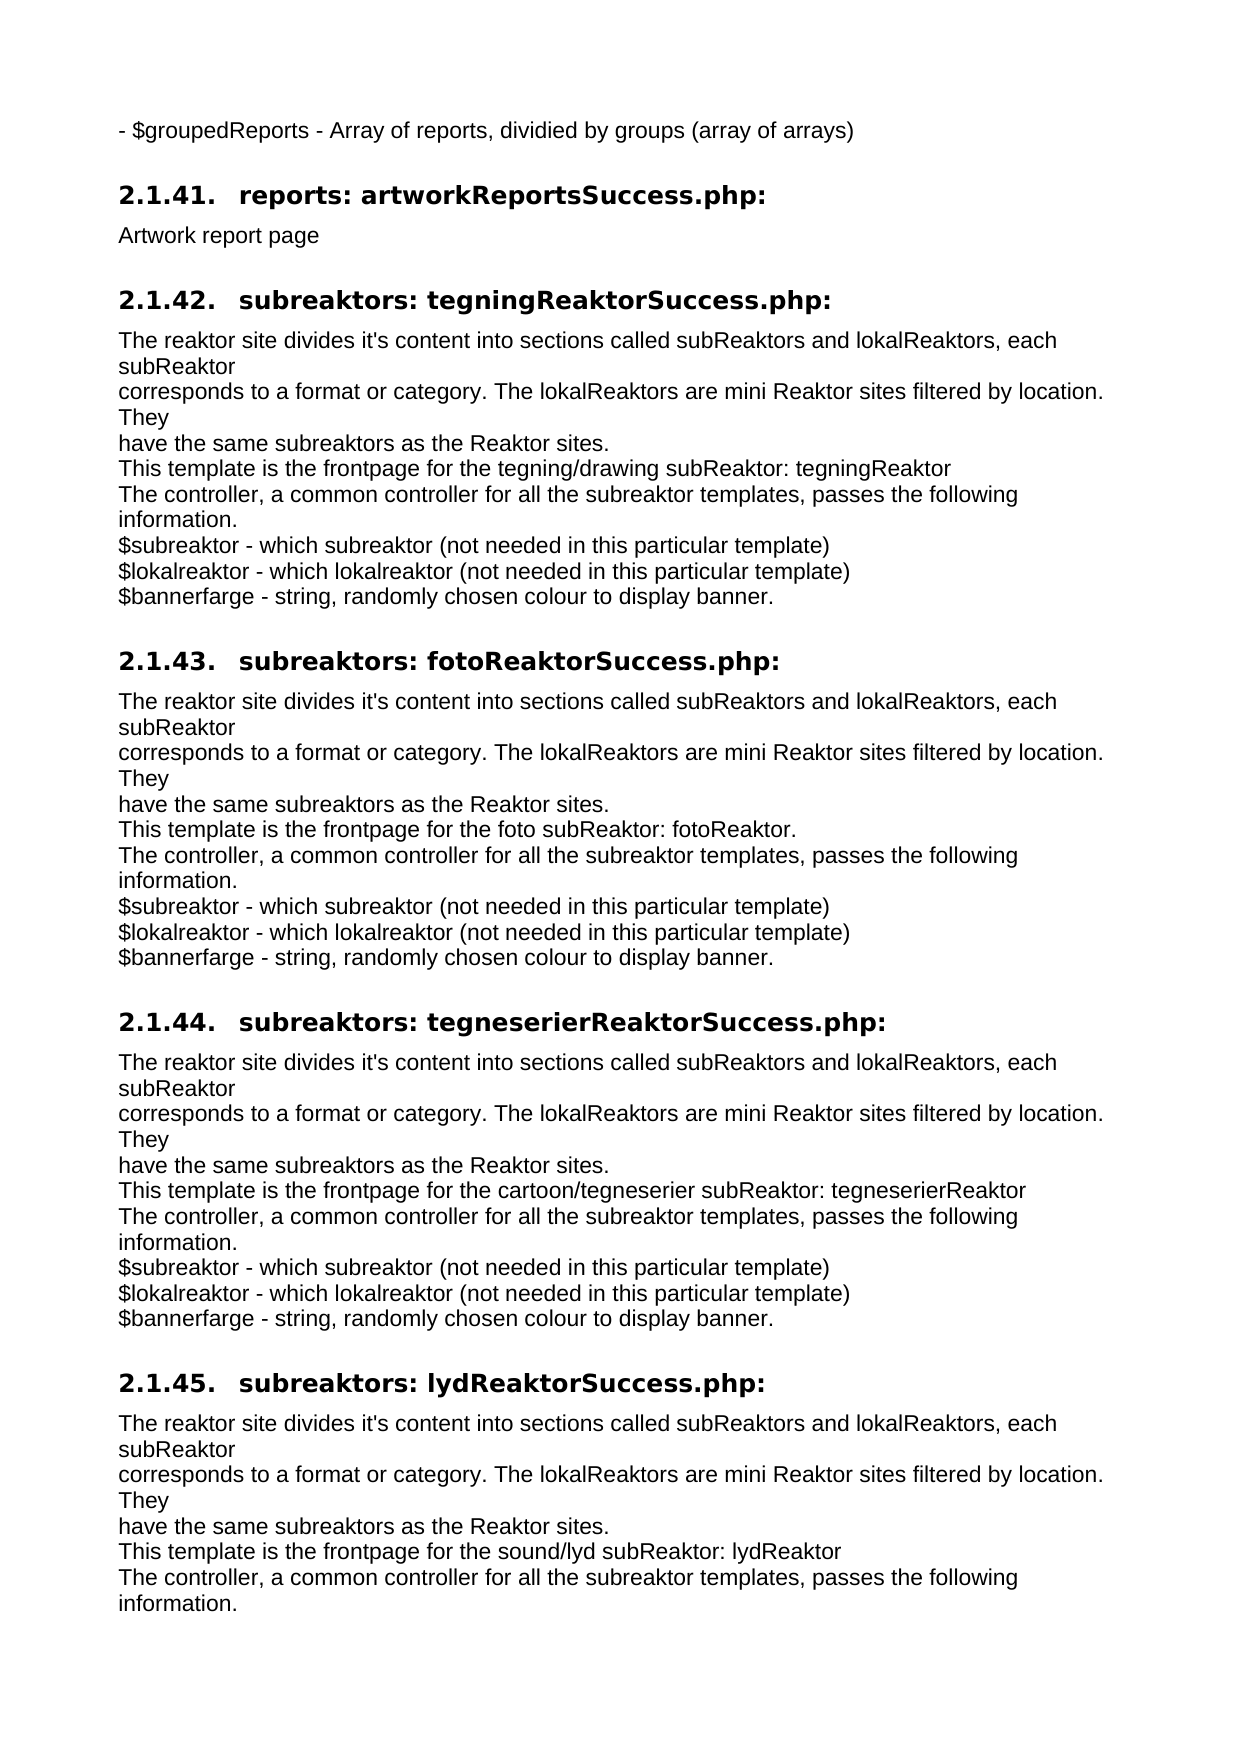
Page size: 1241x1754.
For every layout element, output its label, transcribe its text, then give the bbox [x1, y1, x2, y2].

subtitle subreaktors: tegneserierReaktorSuccess.php: [118, 1008, 1122, 1037]
subtitle subreaktors: lydReaktorSuccess.php: [118, 1369, 1122, 1398]
subtitle reports: artworkReportsSuccess.php: [118, 181, 1122, 210]
text The reaktor site divides it's content into sections called subReaktors and lokalReaktors, each subReaktor corresponds to a format or category. The lokalReaktors are mini Reaktor sites filtered by location. They have the same subreaktors as the Reaktor sites. This template is the frontpage for the foto subReaktor: fotoReaktor. The controller, a common controller for all the subreaktor templates, passes the following information. $subreaktor - which subreaktor (not needed in this particular template) $lokalreaktor - which lokalreaktor (not needed in this particular template) $bannerfarge - string, randomly chosen colour to display banner. [118, 689, 1122, 971]
text The reaktor site divides it's content into sections called subReaktors and lokalReaktors, each subReaktor corresponds to a format or category. The lokalReaktors are mini Reaktor sites filtered by location. They have the same subreaktors as the Reaktor sites. This template is the frontpage for the tegning/drawing subReaktor: tegningReaktor The controller, a common controller for all the subreaktor templates, passes the following information. $subreaktor - which subreaktor (not needed in this particular template) $lokalreaktor - which lokalreaktor (not needed in this particular template) $bannerfarge - string, randomly chosen colour to display banner. [118, 328, 1122, 609]
text - $groupedReports - Array of reports, dividied by groups (array of arrays) [118, 118, 1122, 144]
text The reaktor site divides it's content into sections called subReaktors and lokalReaktors, each subReaktor corresponds to a format or category. The lokalReaktors are mini Reaktor sites filtered by location. They have the same subreaktors as the Reaktor sites. This template is the frontpage for the sound/lyd subReaktor: lydReaktor The controller, a common controller for all the subreaktor templates, passes the following information. [118, 1411, 1122, 1616]
subtitle subreaktors: fotoReaktorSuccess.php: [118, 647, 1122, 676]
subtitle subreaktors: tegningReaktorSuccess.php: [118, 286, 1122, 315]
text Artwork report page [118, 223, 1122, 248]
text The reaktor site divides it's content into sections called subReaktors and lokalReaktors, each subReaktor corresponds to a format or category. The lokalReaktors are mini Reaktor sites filtered by location. They have the same subreaktors as the Reaktor sites. This template is the frontpage for the cartoon/tegneserier subReaktor: tegneserierReaktor The controller, a common controller for all the subreaktor templates, passes the following information. $subreaktor - which subreaktor (not needed in this particular template) $lokalreaktor - which lokalreaktor (not needed in this particular template) $bannerfarge - string, randomly chosen colour to display banner. [118, 1050, 1122, 1332]
